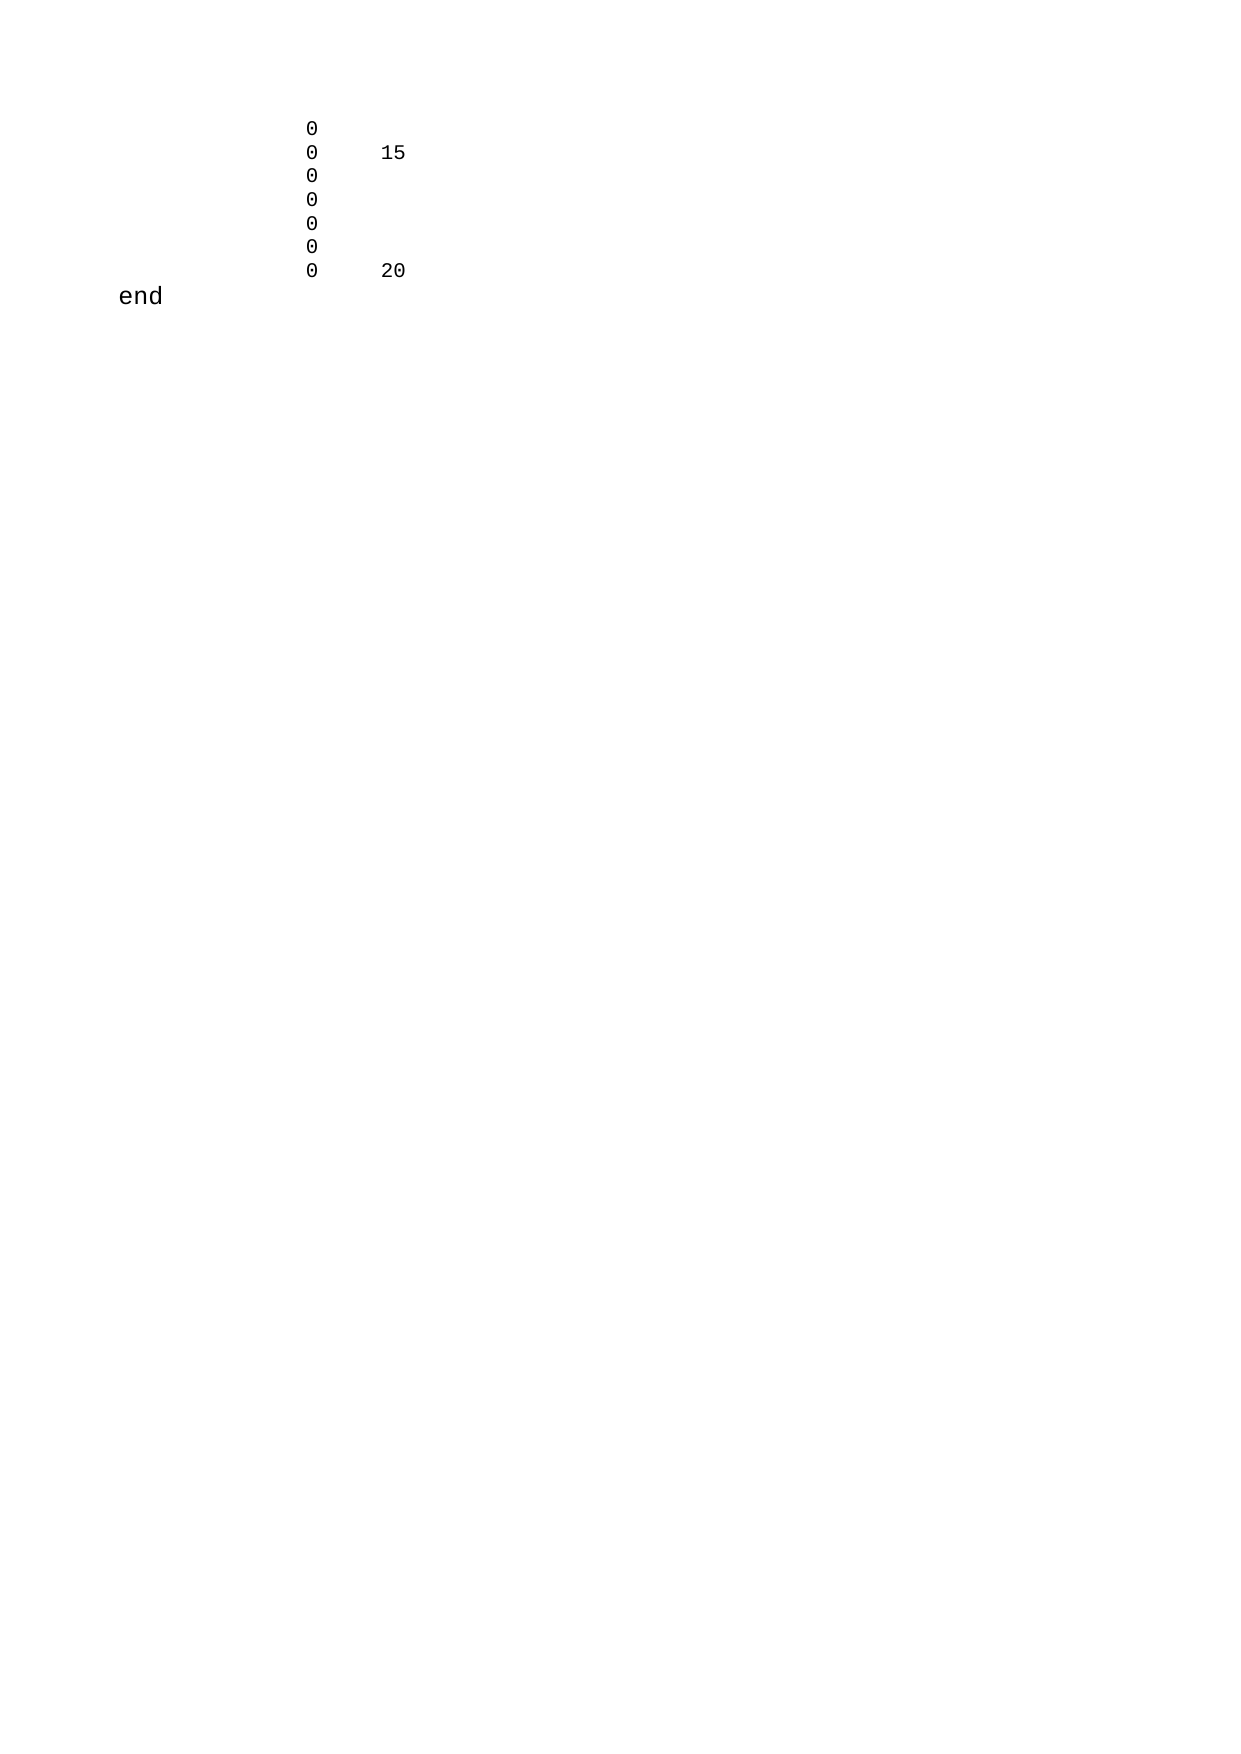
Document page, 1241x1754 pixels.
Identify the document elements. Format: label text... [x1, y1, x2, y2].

text 0 [118, 236, 1122, 260]
text 0 [118, 213, 1122, 236]
text 0 [118, 189, 1122, 213]
text 0 15 [118, 142, 1122, 165]
text 0 [118, 165, 1122, 189]
text 0 [118, 118, 1122, 142]
text 0 20 [118, 260, 1122, 284]
text end [118, 284, 1122, 312]
